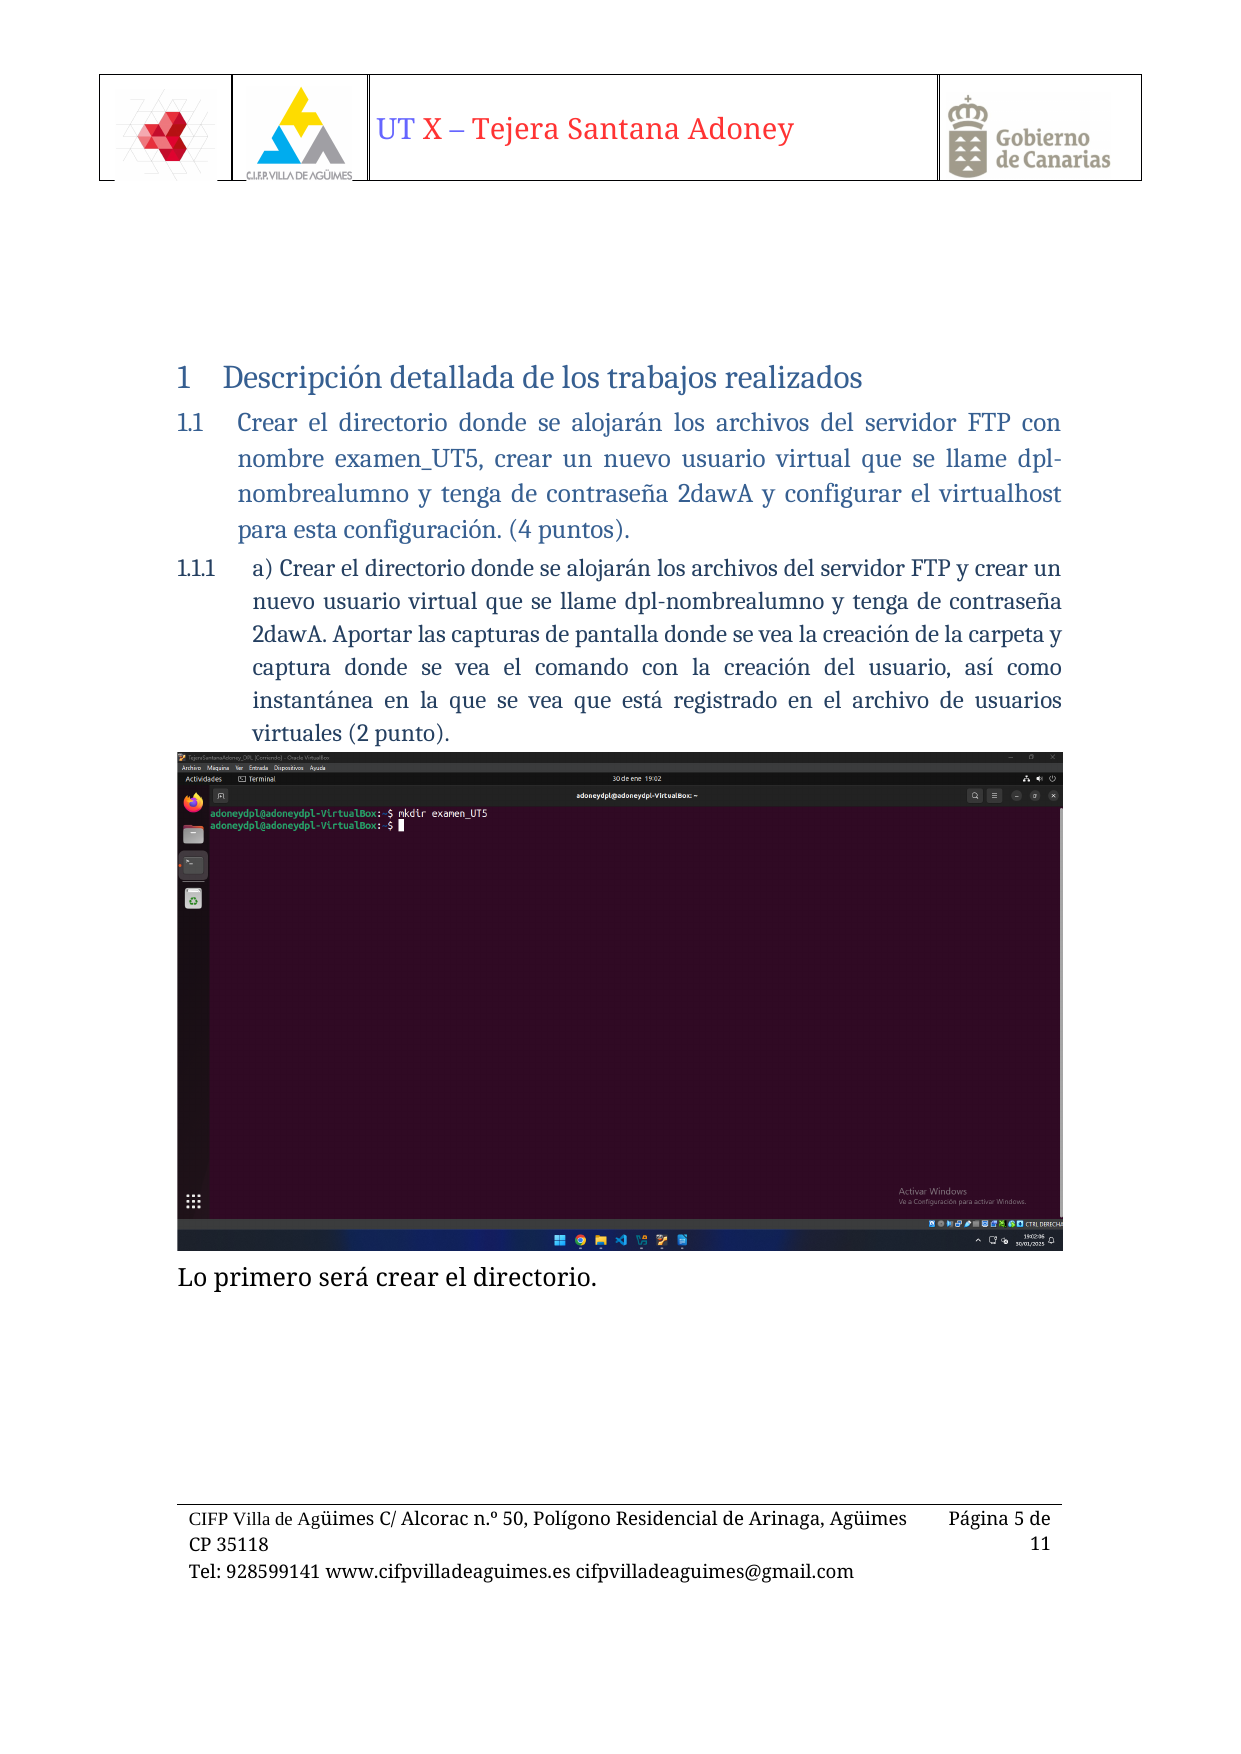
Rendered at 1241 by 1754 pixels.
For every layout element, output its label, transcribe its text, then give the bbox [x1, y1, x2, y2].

table_header [100, 75, 231, 180]
subtitle Crear el directorio donde se alojarán los archivos del servidor FTP con nombre examen_UT5, crear un nuevo usuario virtual que se llame dpl-nombrealumno y tenga de contraseña 2dawA y configurar el virtualhost para esta configuración. (4 puntos). [177, 407, 1063, 545]
subtitle Descripción detallada de los trabajos realizados [177, 359, 1063, 397]
subtitle a) Crear el directorio donde se alojarán los archivos del servidor FTP y crear un nuevo usuario virtual que se llame dpl-nombrealumno y tenga de contraseña 2dawA. Aportar las capturas de pantalla donde se vea la creación de la carpeta y captura donde se vea el comando con la creación del usuario, así como instantánea en la que se vea que está registrado en el archivo de usuarios virtuales (2 punto). [177, 554, 1063, 748]
picture [246, 86, 353, 181]
table_header [940, 75, 1141, 180]
picture [114, 89, 218, 181]
picture [177, 752, 1063, 1251]
picture [945, 92, 1112, 179]
table_header UT X – Tejera Santana Adoney [370, 75, 937, 180]
text Lo primero será crear el directorio. [177, 1251, 1063, 1294]
table_header [233, 75, 367, 180]
